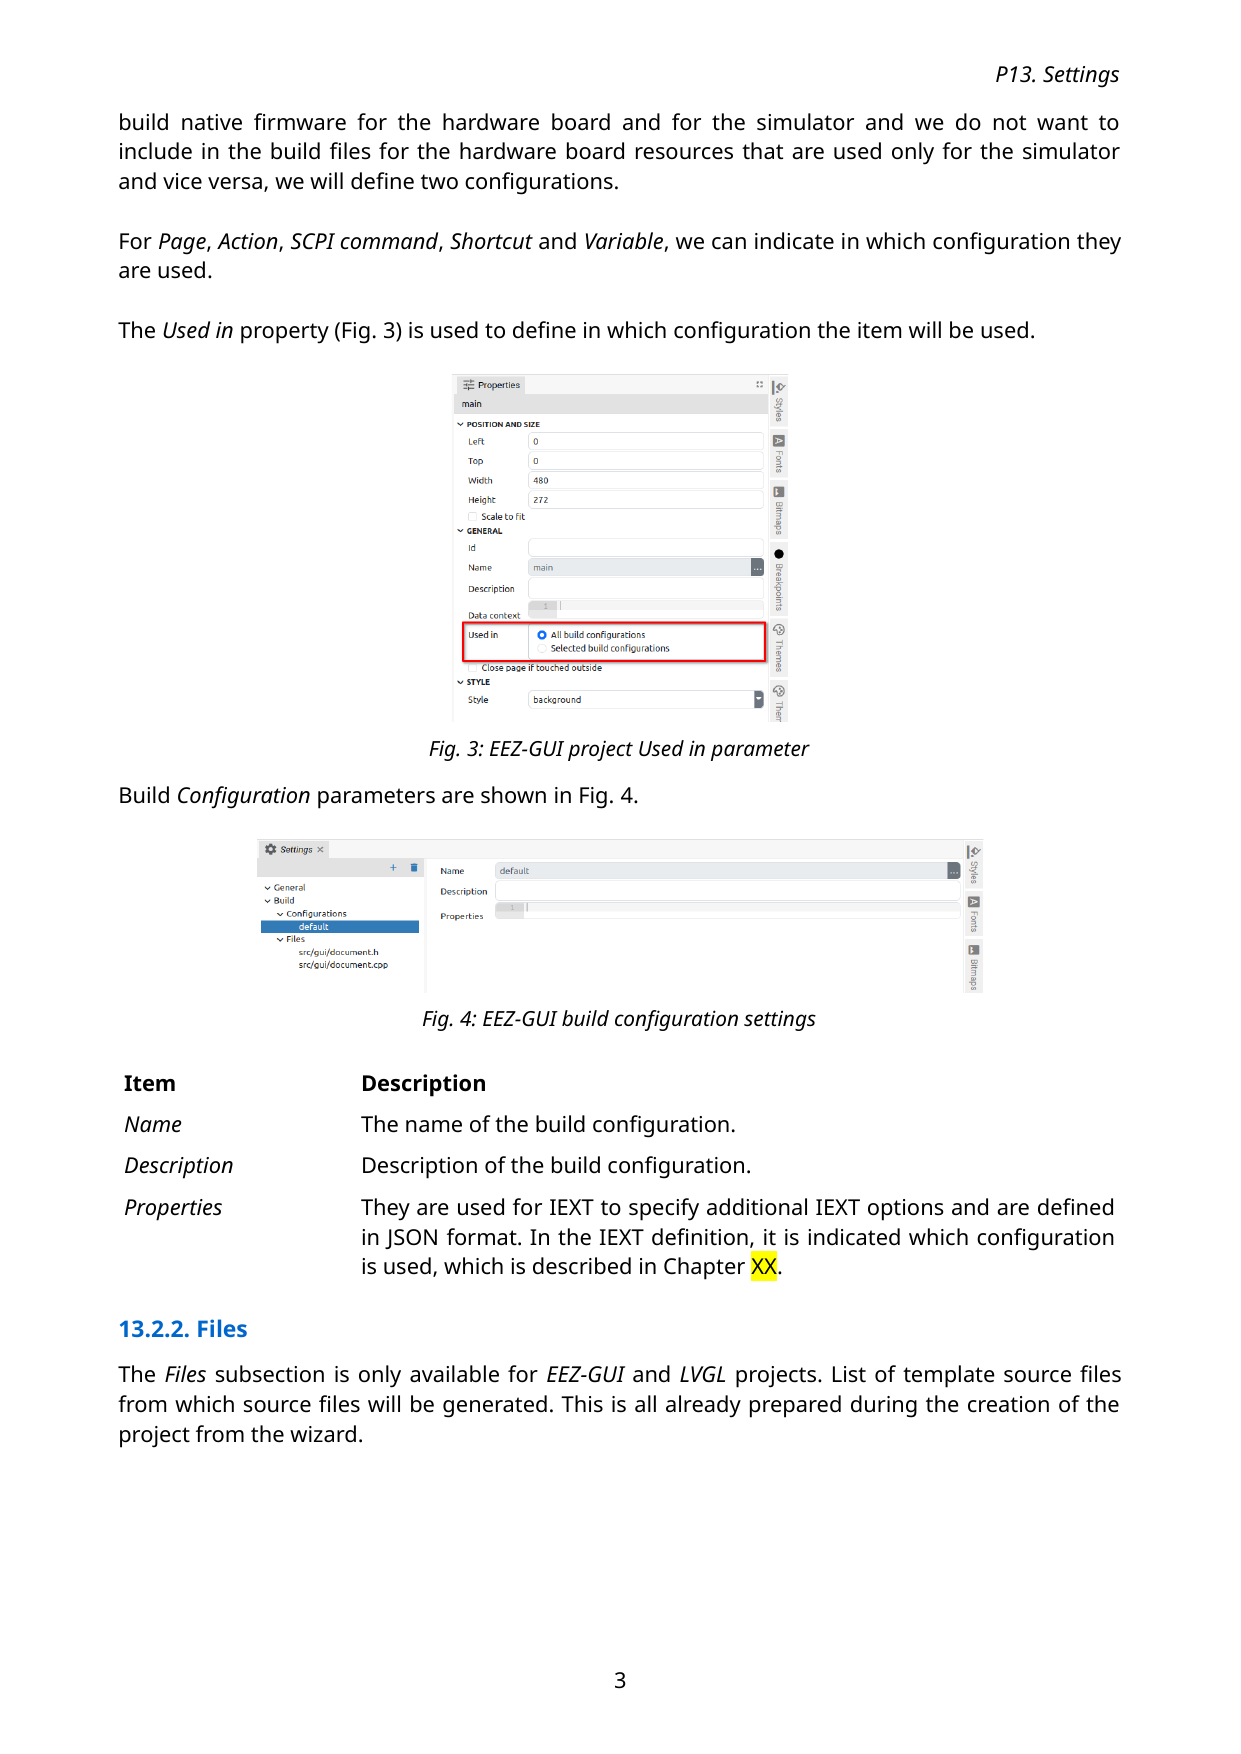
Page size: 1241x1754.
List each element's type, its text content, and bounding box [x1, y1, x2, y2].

picture [451, 374, 789, 722]
text The Files subsection is only available for EEZ-GUI and LVGL projects. List of template source files from which source files will be generated. This is all already prepared during the creation of the project from the wizard. [118, 1359, 1122, 1449]
text [118, 375, 451, 387]
table_cell The name of the build configuration. [355, 1104, 1122, 1145]
picture [257, 839, 984, 993]
table_cell Name [118, 1104, 355, 1145]
text The Used in property (Fig. 3) is used to define in which configuration the item will be used. [118, 315, 1122, 345]
table_cell Description of the build configuration. [355, 1145, 1122, 1186]
table_cell Description [118, 1145, 355, 1186]
text Build Configuration parameters are shown in Fig. 4. [118, 762, 1122, 810]
text build native firmware for the hardware board and for the simulator and we do not want to include in the build files for the hardware board resources that are used only for the simulator and vice versa, we will define two configurations. [118, 107, 1122, 196]
table_cell Properties [118, 1186, 355, 1287]
text [789, 375, 1122, 387]
table_header Description [355, 1062, 1122, 1103]
text Fig. 3: EEZ-GUI project Used in parameter [118, 387, 1122, 762]
subtitle Files [118, 1313, 1122, 1344]
table_header Item [118, 1062, 355, 1103]
table_cell They are used for IEXT to specify additional IEXT options and are defined in JSON format. In the IEXT definition, it is indicated which configuration is used, which is described in Chapter XX. [355, 1186, 1122, 1287]
text For Page, Action, SCPI command, Shortcut and Variable, we can indicate in which configuration they are used. [118, 226, 1122, 285]
text Fig. 4: EEZ-GUI build configuration settings [257, 993, 983, 1032]
